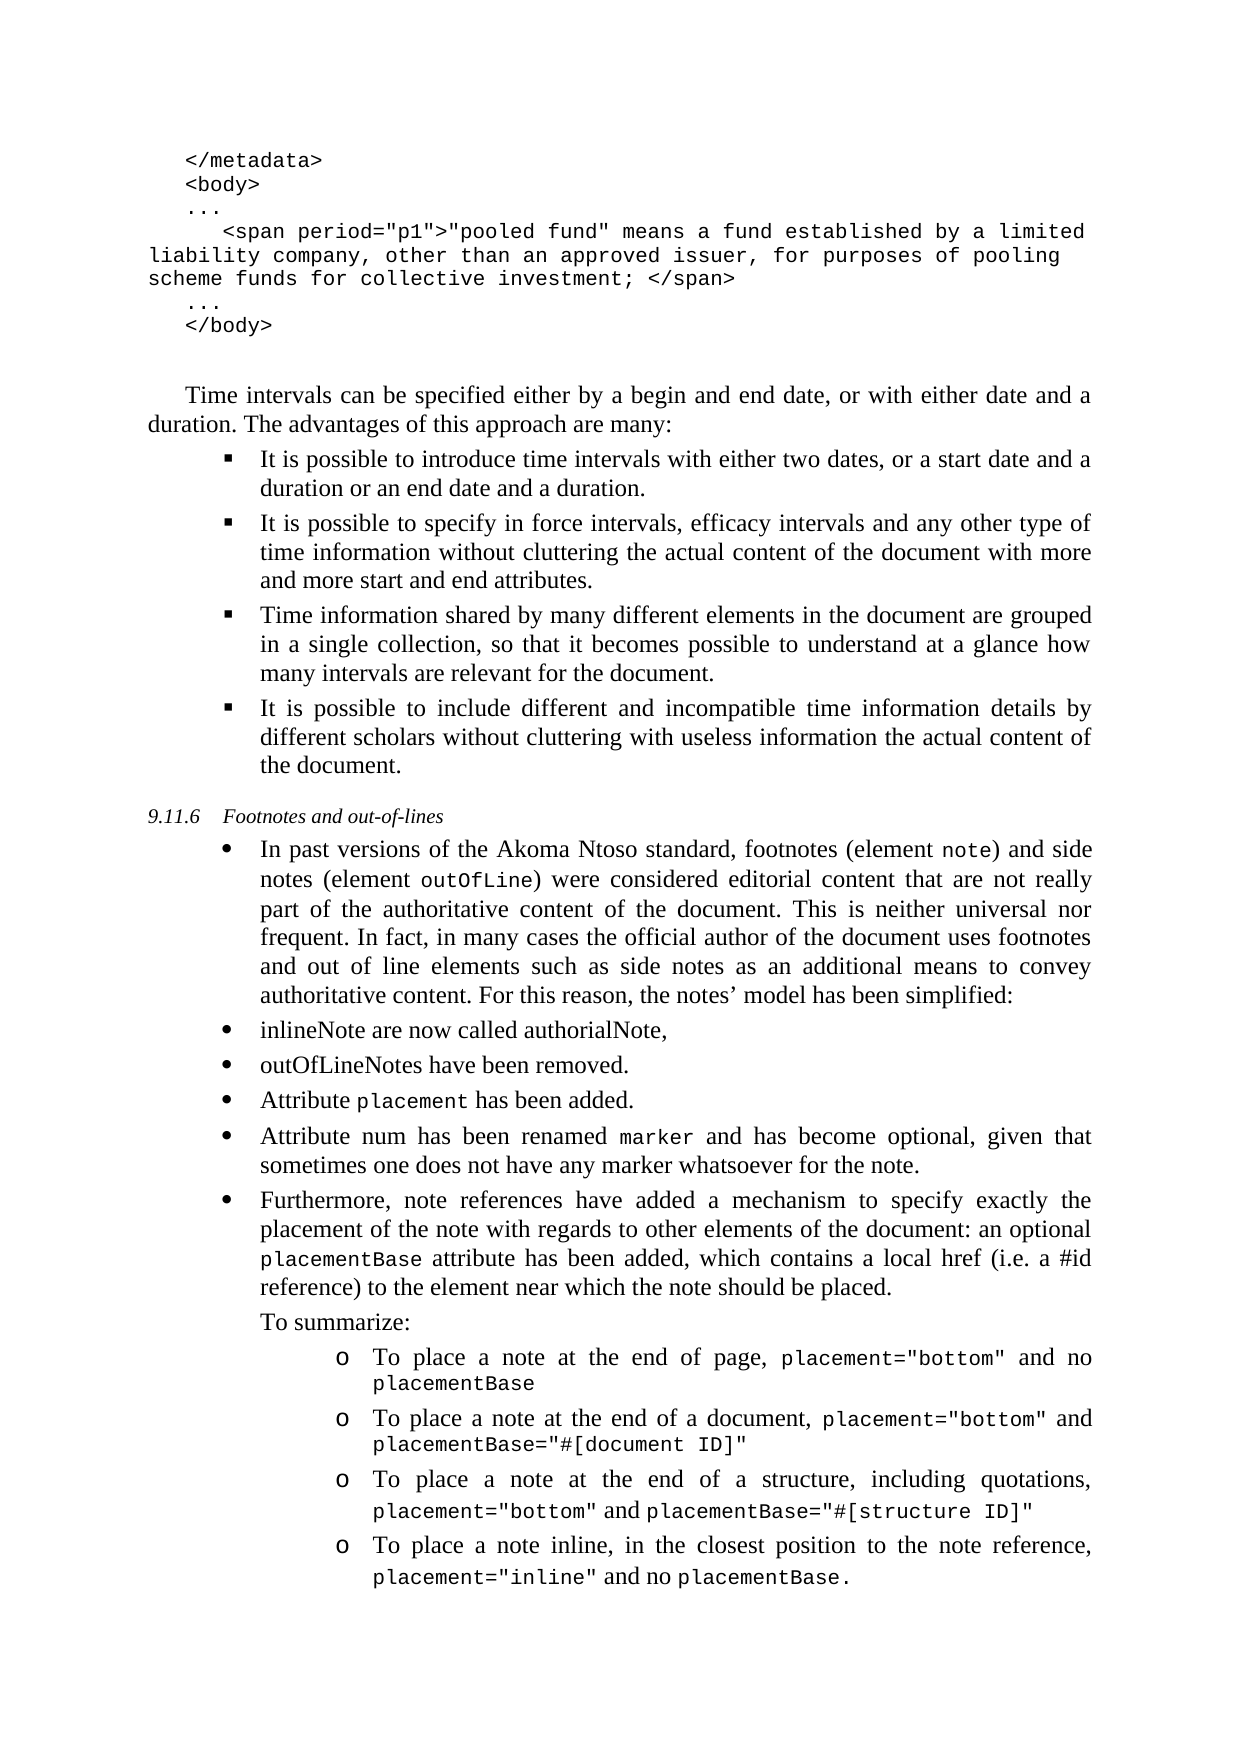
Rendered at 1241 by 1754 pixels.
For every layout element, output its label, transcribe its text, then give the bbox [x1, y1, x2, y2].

list inlineNote are now called authorialNote, [222, 1015, 1092, 1044]
list Furthermore, note references have added a mechanism to specify exactly the placement of the note with regards to other elements of the document: an optional placementBase attribute has been added, which contains a local href (i.e. a #id reference) to the element near which the note should be placed. [222, 1185, 1092, 1301]
text <body> [148, 174, 1092, 197]
list To place a note at the end of a document, placement="bottom" and placementBase="#[document ID]" [335, 1403, 1092, 1458]
text ... [148, 292, 1092, 316]
list To place a note inline, in the closest position to the note reference, placement="inline" and no placementBase. [335, 1531, 1092, 1591]
text </body> [148, 316, 1092, 339]
text <span period="p1">"pooled fund" means a fund established by a limited liability company, other than an approved issuer, for purposes of pooling scheme funds for collective investment; </span> [148, 221, 1092, 292]
list Attribute num has been renamed marker and has become optional, given that sometimes one does not have any marker whatsoever for the note. [222, 1121, 1092, 1179]
text Time intervals can be specified either by a begin and end date, or with either date and a duration. The advantages of this approach are many: [148, 380, 1092, 438]
text </metadata> [148, 150, 1092, 174]
list It is possible to specify in force intervals, efficacy intervals and any other type of time information without cluttering the actual content of the document with more and more start and end attributes. [222, 508, 1092, 594]
subtitle Footnotes and out-of-lines [148, 804, 1092, 828]
list In past versions of the Akoma Ntoso standard, footnotes (element note) and side notes (element outOfLine) were considered editorial content that are not really part of the authoritative content of the document. This is neither universal nor frequent. In fact, in many cases the official author of the document uses footnotes and out of line elements such as side notes as an additional means to convey authoritative content. For this reason, the notes’ model has been simplified: [222, 834, 1092, 1009]
text ... [148, 197, 1092, 221]
list To place a note at the end of page, placement="bottom" and no placementBase [335, 1342, 1092, 1397]
list Time information shared by many different elements in the document are grouped in a single collection, so that it becomes possible to understand at a glance how many intervals are relevant for the document. [222, 600, 1092, 687]
list outOfLineNotes have been removed. [222, 1050, 1092, 1079]
list It is possible to introduce time intervals with either two dates, or a start date and a duration or an end date and a duration. [222, 444, 1092, 502]
list To place a note at the end of a structure, including quotations, placement="bottom" and placementBase="#[structure ID]" [335, 1464, 1092, 1524]
text To summarize: [260, 1307, 1092, 1336]
list Attribute placement has been added. [222, 1085, 1092, 1114]
list It is possible to include different and incompatible time information details by different scholars without cluttering with useless information the actual content of the document. [222, 693, 1092, 779]
